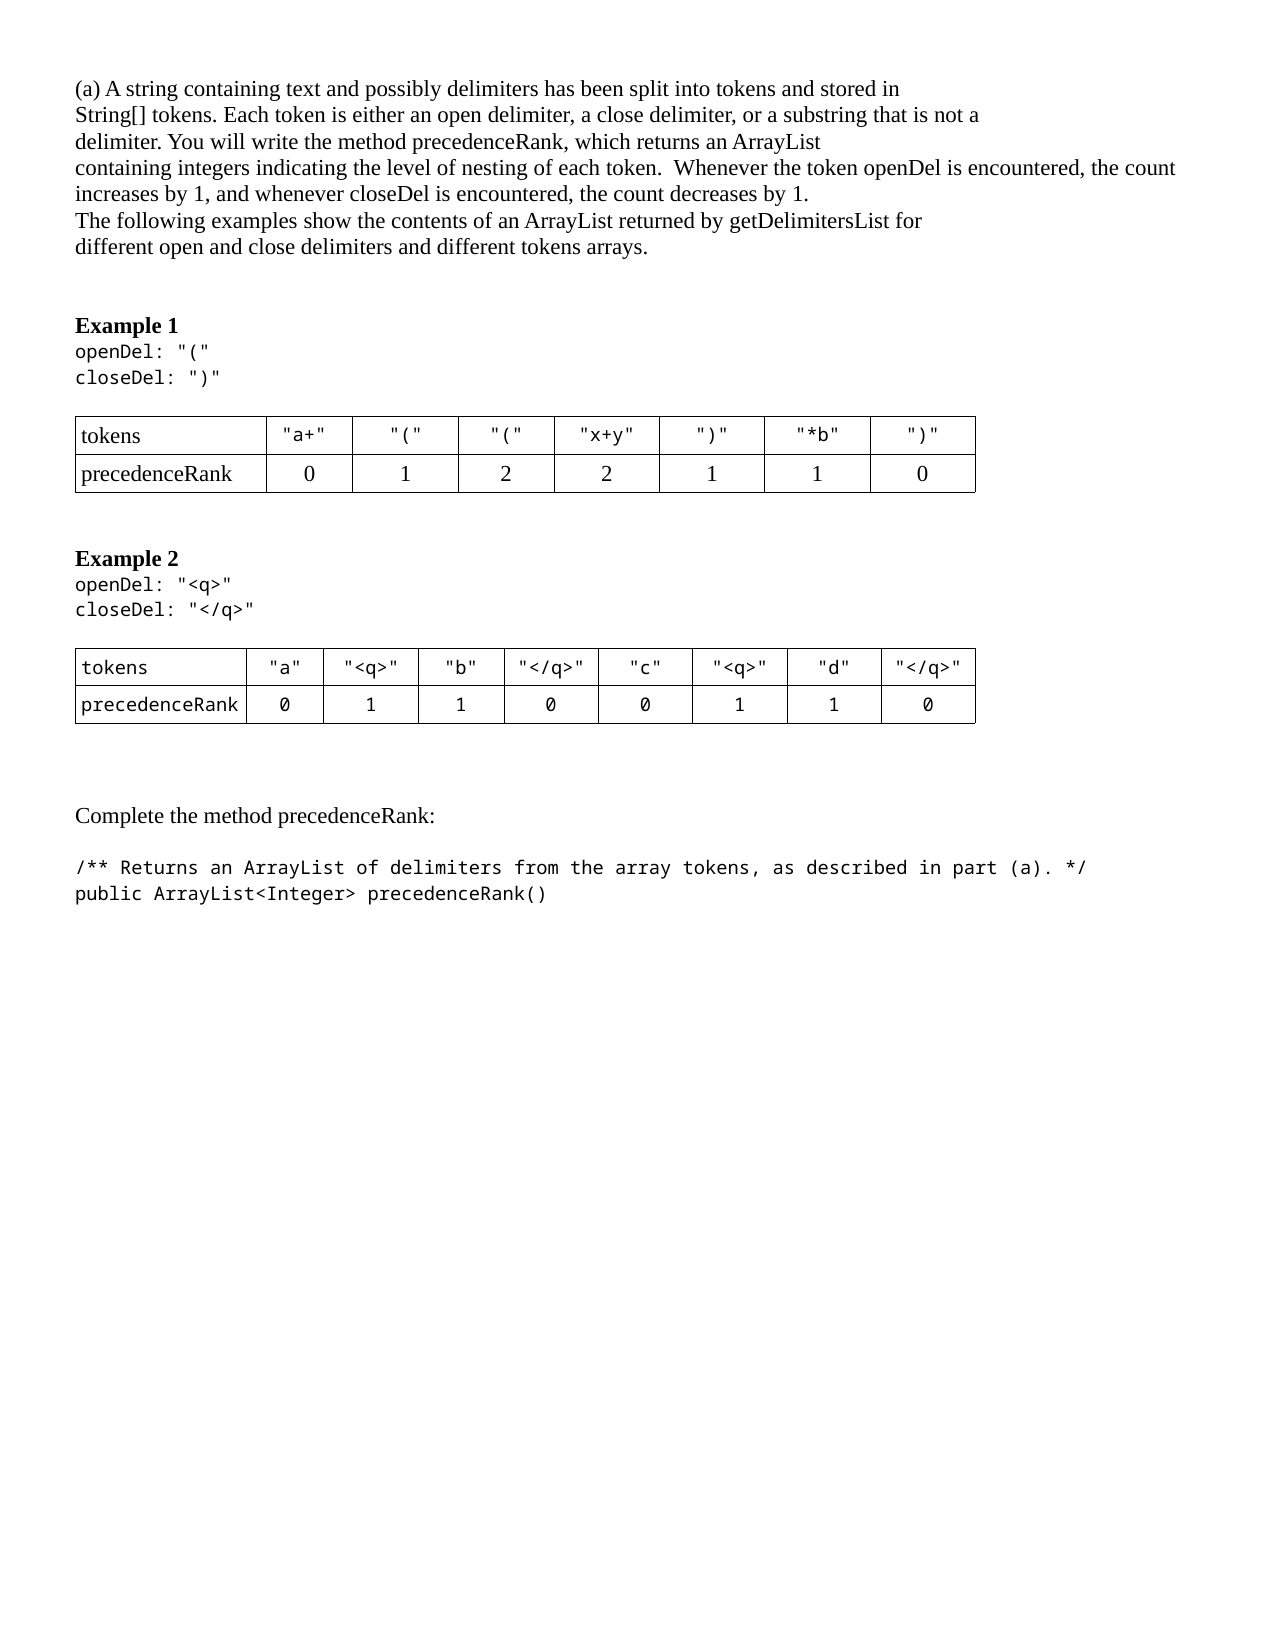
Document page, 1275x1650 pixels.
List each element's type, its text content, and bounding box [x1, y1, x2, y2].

table_header "(" [459, 417, 554, 454]
table_header tokens [76, 649, 246, 685]
table_cell precedenceRank [76, 455, 266, 492]
table_cell 1 [324, 686, 418, 722]
table_header tokens [76, 417, 266, 454]
table_cell 1 [353, 455, 458, 492]
text openDel: "<q>" [75, 571, 1200, 596]
table_cell 1 [765, 455, 870, 492]
text The following examples show the contents of an ArrayList returned by getDelimitersList for [75, 207, 1200, 233]
text different open and close delimiters and different tokens arrays. [75, 233, 1200, 259]
table_cell precedenceRank [76, 686, 246, 722]
text /** Returns an ArrayList of delimiters from the array tokens, as described in part (a). */ [75, 854, 1200, 880]
table_header "b" [419, 649, 504, 685]
table_cell 1 [693, 686, 787, 722]
text (a) A string containing text and possibly delimiters has been split into tokens and stored in [75, 75, 1200, 101]
text Example 2 [75, 544, 1200, 571]
text containing integers indicating the level of nesting of each token. Whenever the token openDel is encountered, the count increases by 1, and whenever closeDel is encountered, the count decreases by 1. [75, 154, 1200, 207]
table_cell 0 [882, 686, 975, 722]
table_cell 2 [555, 455, 659, 492]
text Example 1 [75, 312, 1200, 338]
table_header "a" [247, 649, 323, 685]
table_cell 0 [599, 686, 692, 722]
table_cell 0 [267, 455, 352, 492]
text openDel: "(" [75, 338, 1200, 364]
text closeDel: ")" [75, 364, 1200, 389]
table_header ")" [660, 417, 764, 454]
table_cell 0 [871, 455, 975, 492]
table_header "<q>" [693, 649, 787, 685]
table_header "a+" [267, 417, 352, 454]
table_header "x+y" [555, 417, 659, 454]
table_cell 2 [459, 455, 554, 492]
text delimiter. You will write the method precedenceRank, which returns an ArrayList [75, 128, 1200, 154]
table_cell 0 [505, 686, 598, 722]
table_header "d" [788, 649, 881, 685]
table_header "c" [599, 649, 692, 685]
table_cell 1 [788, 686, 881, 722]
table_header ")" [871, 417, 975, 454]
table_header "*b" [765, 417, 870, 454]
table_cell 1 [419, 686, 504, 722]
table_header "(" [353, 417, 458, 454]
table_cell 0 [247, 686, 323, 722]
table_cell 1 [660, 455, 764, 492]
text closeDel: "</q>" [75, 596, 1200, 622]
table_header "</q>" [505, 649, 598, 685]
text public ArrayList<Integer> precedenceRank() [75, 880, 1200, 905]
table_header "<q>" [324, 649, 418, 685]
table_header "</q>" [882, 649, 975, 685]
text String[] tokens. Each token is either an open delimiter, a close delimiter, or a substring that is not a [75, 101, 1200, 128]
text Complete the method precedenceRank: [75, 802, 1200, 828]
